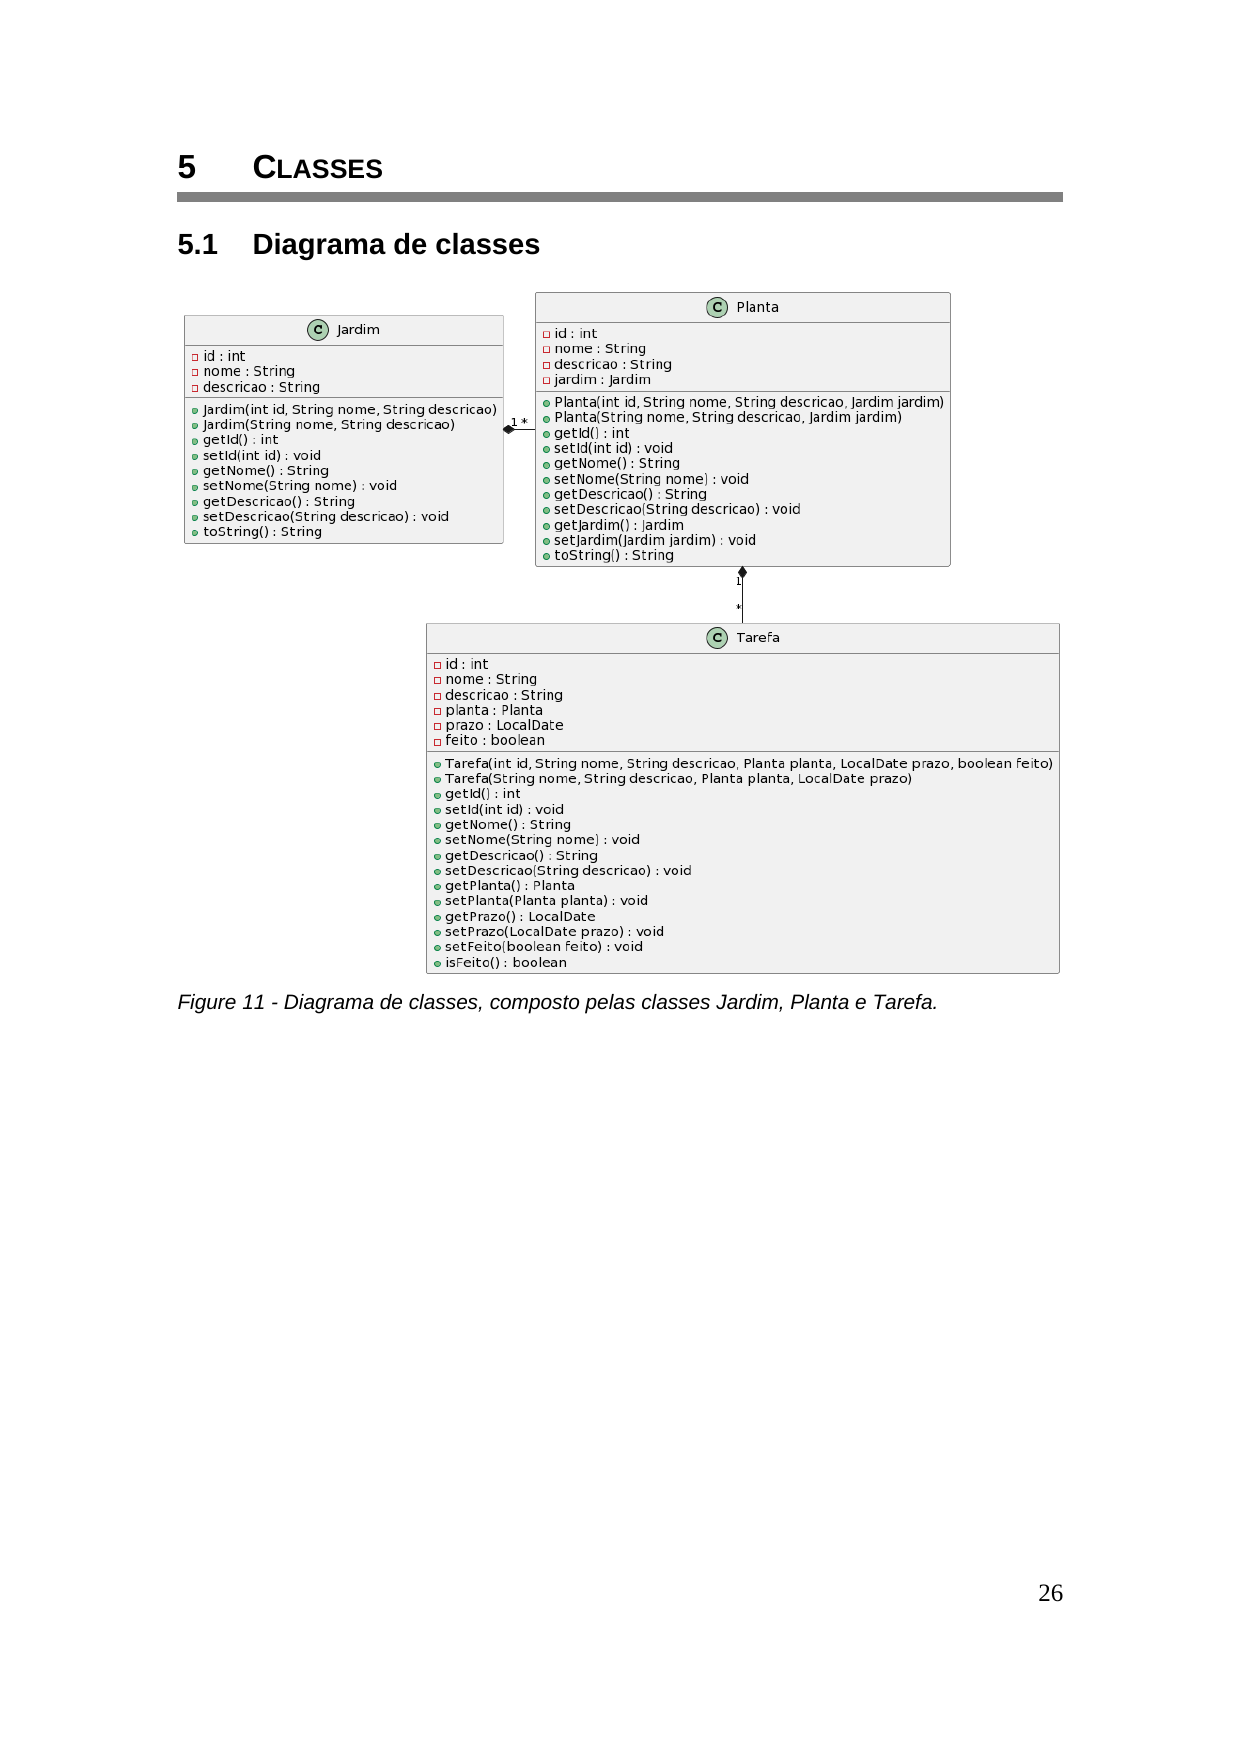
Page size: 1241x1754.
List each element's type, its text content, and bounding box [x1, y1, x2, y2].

subtitle Diagrama de classes [177, 227, 1063, 260]
picture [177, 285, 1063, 978]
subtitle Classes [177, 148, 1063, 192]
text Figure 11 - Diagrama de classes, composto pelas classes Jardim, Planta e Tarefa. [177, 978, 1063, 1014]
